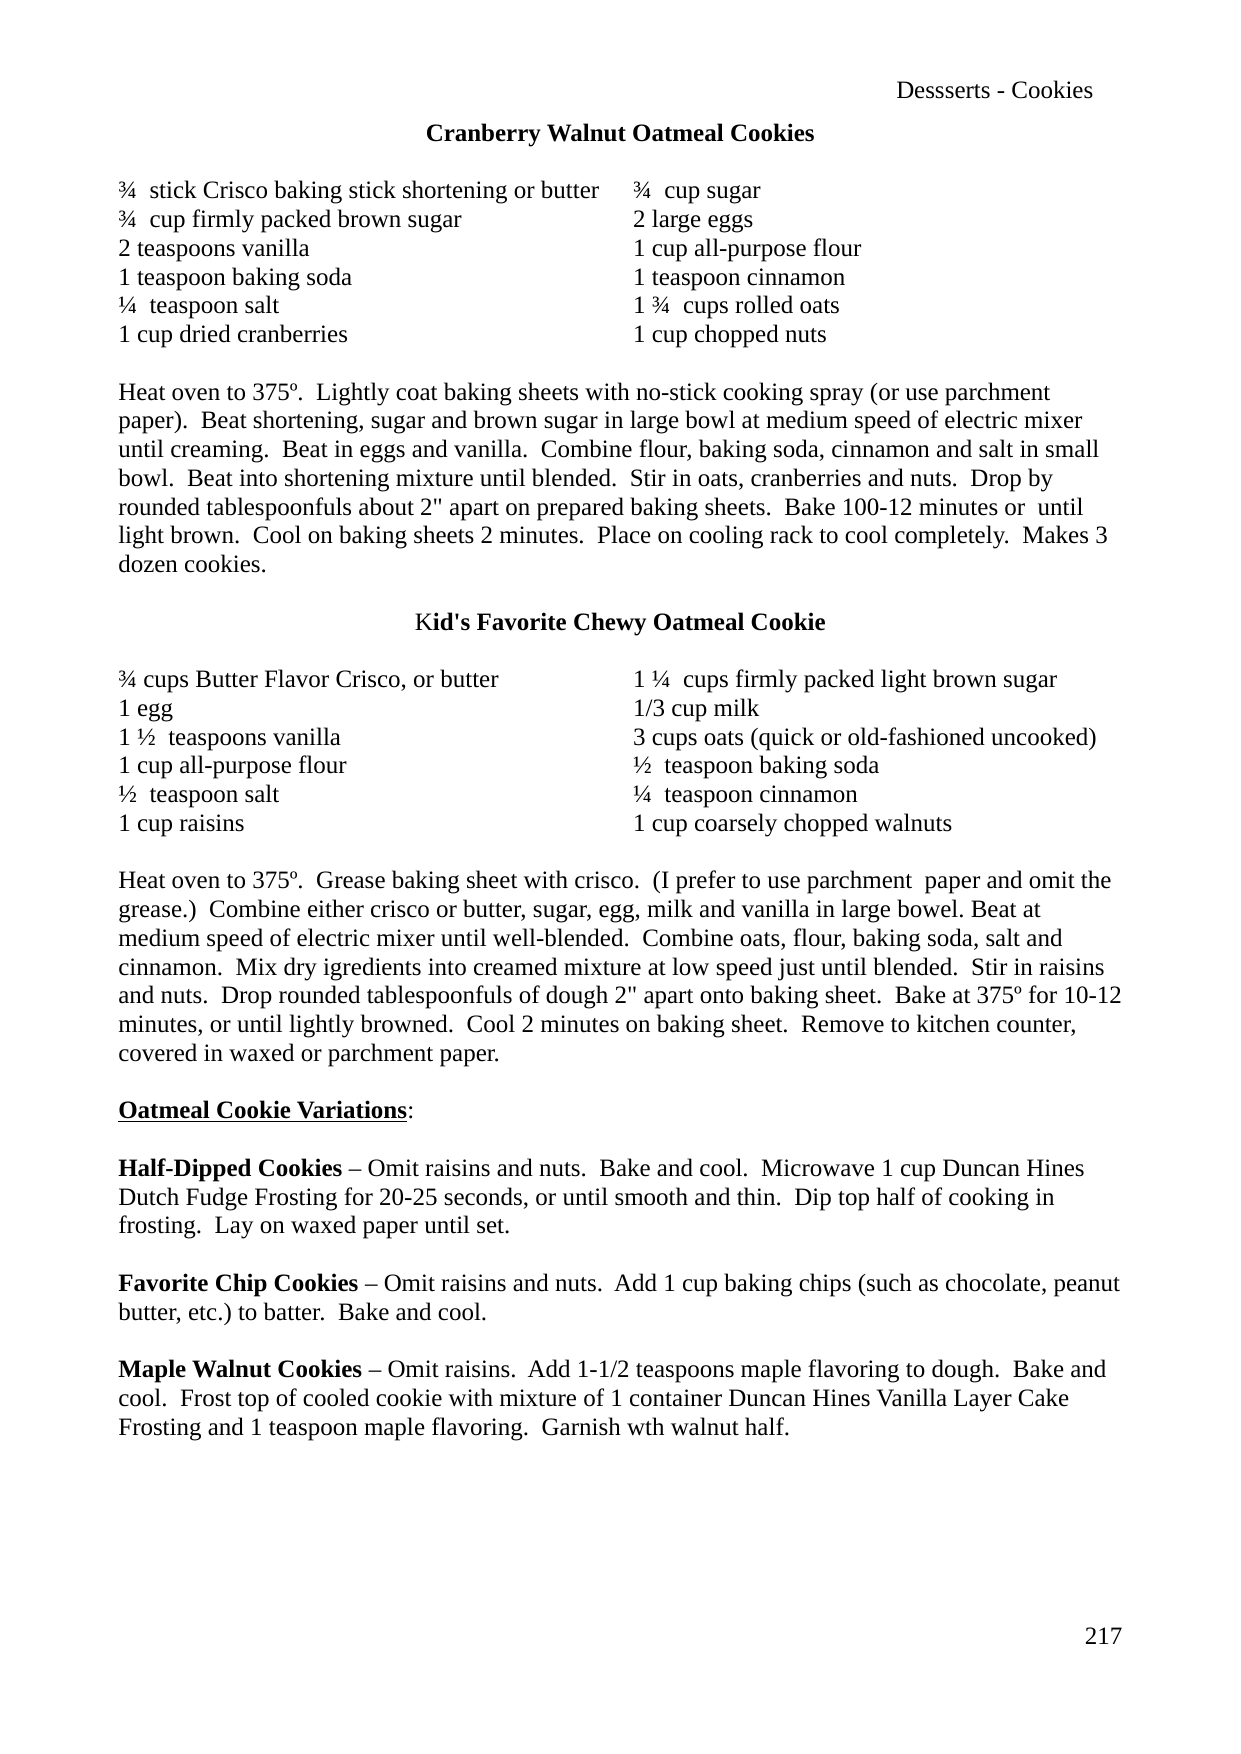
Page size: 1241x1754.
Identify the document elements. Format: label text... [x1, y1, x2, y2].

text Half-Dipped Cookies – Omit raisins and nuts. Bake and cool. Microwave 1 cup Duncan Hines Dutch Fudge Frosting for 20-25 seconds, or until smooth and thin. Dip top half of cooking in frosting. Lay on waxed paper until set. [118, 1153, 1122, 1239]
text Kid's Favorite Chewy Oatmeal Cookie [118, 607, 1122, 636]
text Favorite Chip Cookies – Omit raisins and nuts. Add 1 cup baking chips (such as chocolate, peanut butter, etc.) to batter. Bake and cool. [118, 1268, 1122, 1326]
text 1 egg 1/3 cup milk [118, 693, 1122, 722]
text 1 cup raisins 1 cup coarsely chopped walnuts [118, 808, 1122, 837]
text 1 cup dried cranberries 1 cup chopped nuts [118, 319, 1122, 348]
text Oatmeal Cookie Variations: [118, 1096, 1122, 1124]
text Maple Walnut Cookies – Omit raisins. Add 1-1/2 teaspoons maple flavoring to dough. Bake and cool. Frost top of cooled cookie with mixture of 1 container Duncan Hines Vanilla Layer Cake Frosting and 1 teaspoon maple flavoring. Garnish wth walnut half. [118, 1354, 1122, 1441]
text 1 cup all-purpose flour ½ teaspoon baking soda [118, 751, 1122, 779]
text Heat oven to 375º. Grease baking sheet with crisco. (I prefer to use parchment paper and omit the grease.) Combine either crisco or butter, sugar, egg, milk and vanilla in large bowel. Beat at medium speed of electric mixer until well-blended. Combine oats, flour, baking soda, salt and cinnamon. Mix dry igredients into creamed mixture at low speed just until blended. Stir in raisins and nuts. Drop rounded tablespoonfuls of dough 2" apart onto baking sheet. Bake at 375º for 10-12 minutes, or until lightly browned. Cool 2 minutes on baking sheet. Remove to kitchen counter, covered in waxed or parchment paper. [118, 866, 1122, 1067]
text ¾ stick Crisco baking stick shortening or butter ¾ cup sugar [118, 176, 1122, 204]
text 1 teaspoon baking soda 1 teaspoon cinnamon [118, 262, 1122, 291]
text 2 teaspoons vanilla 1 cup all-purpose flour [118, 233, 1122, 262]
text Heat oven to 375º. Lightly coat baking sheets with no-stick cooking spray (or use parchment paper). Beat shortening, sugar and brown sugar in large bowl at medium speed of electric mixer until creaming. Beat in eggs and vanilla. Combine flour, baking soda, cinnamon and salt in small bowl. Beat into shortening mixture until blended. Stir in oats, cranberries and nuts. Drop by rounded tablespoonfuls about 2" apart on prepared baking sheets. Bake 100-12 minutes or until light brown. Cool on baking sheets 2 minutes. Place on cooling rack to cool completely. Makes 3 dozen cookies. [118, 377, 1122, 578]
text ¼ teaspoon salt 1 ¾ cups rolled oats [118, 291, 1122, 319]
text ¾ cup firmly packed brown sugar 2 large eggs [118, 204, 1122, 233]
text 1 ½ teaspoons vanilla 3 cups oats (quick or old-fashioned uncooked) [118, 722, 1122, 751]
text ¾ cups Butter Flavor Crisco, or butter 1 ¼ cups firmly packed light brown sugar [118, 664, 1122, 693]
text Cranberry Walnut Oatmeal Cookies [118, 118, 1122, 147]
text ½ teaspoon salt ¼ teaspoon cinnamon [118, 779, 1122, 808]
